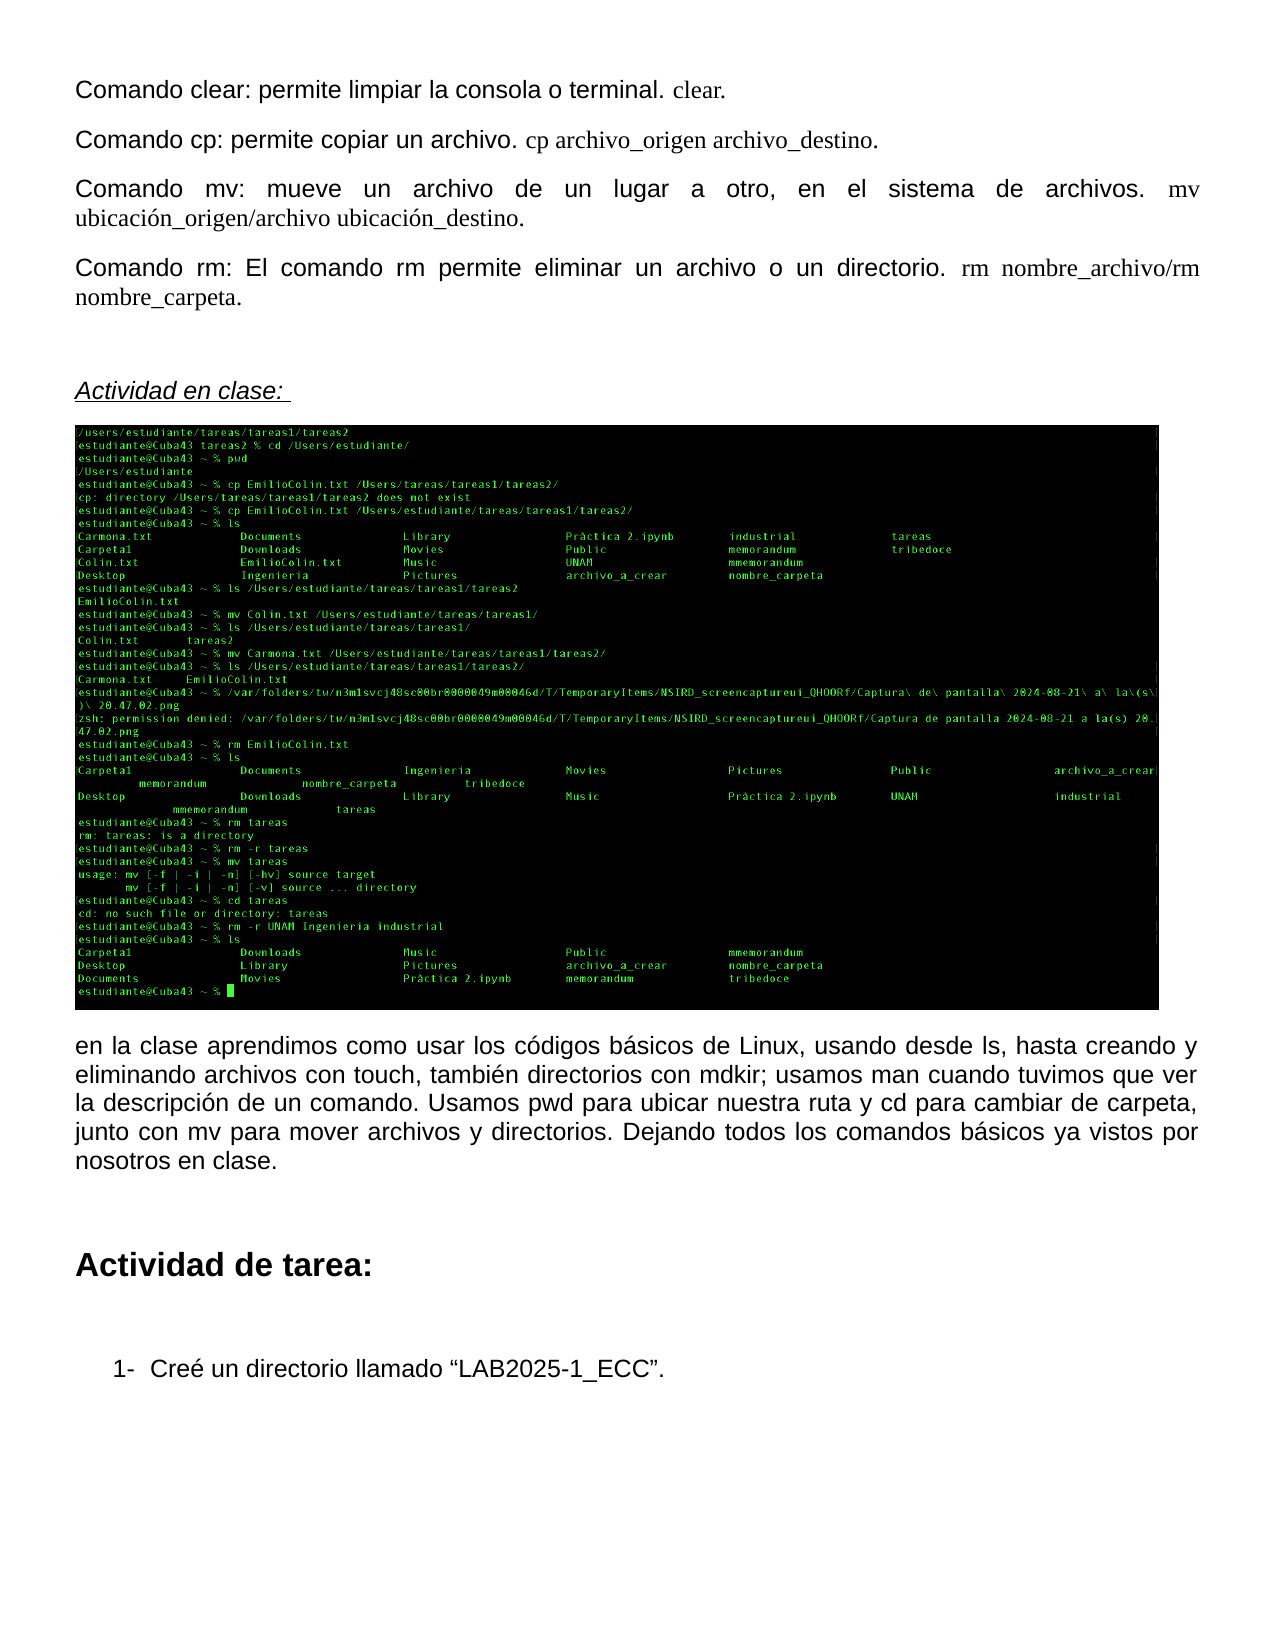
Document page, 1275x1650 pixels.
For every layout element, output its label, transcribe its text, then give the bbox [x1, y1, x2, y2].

text Comando clear: permite limpiar la consola o terminal. clear. [75, 75, 1200, 104]
text Comando cp: permite copiar un archivo. cp archivo_origen archivo_destino. [75, 125, 1200, 153]
text Comando rm: El comando rm permite eliminar un archivo o un directorio. rm nombre_archivo/rm nombre_carpeta. [75, 253, 1200, 310]
text en la clase aprendimos como usar los códigos básicos de Linux, usando desde ls, hasta creando y eliminando archivos con touch, también directorios con mdkir; usamos man cuando tuvimos que ver la descripción de un comando. Usamos pwd para ubicar nuestra ruta y cd para cambiar de carpeta, junto con mv para mover archivos y directorios. Dejando todos los comandos básicos ya vistos por nosotros en clase. [75, 1031, 1200, 1174]
text Actividad en clase: [75, 376, 1200, 405]
text Comando mv: mueve un archivo de un lugar a otro, en el sistema de archivos. mv ubicación_origen/archivo ubicación_destino. [75, 174, 1200, 232]
list Creé un directorio llamado “LAB2025-1_ECC”. [112, 1354, 1200, 1383]
text Actividad de tarea: [75, 1245, 1200, 1283]
